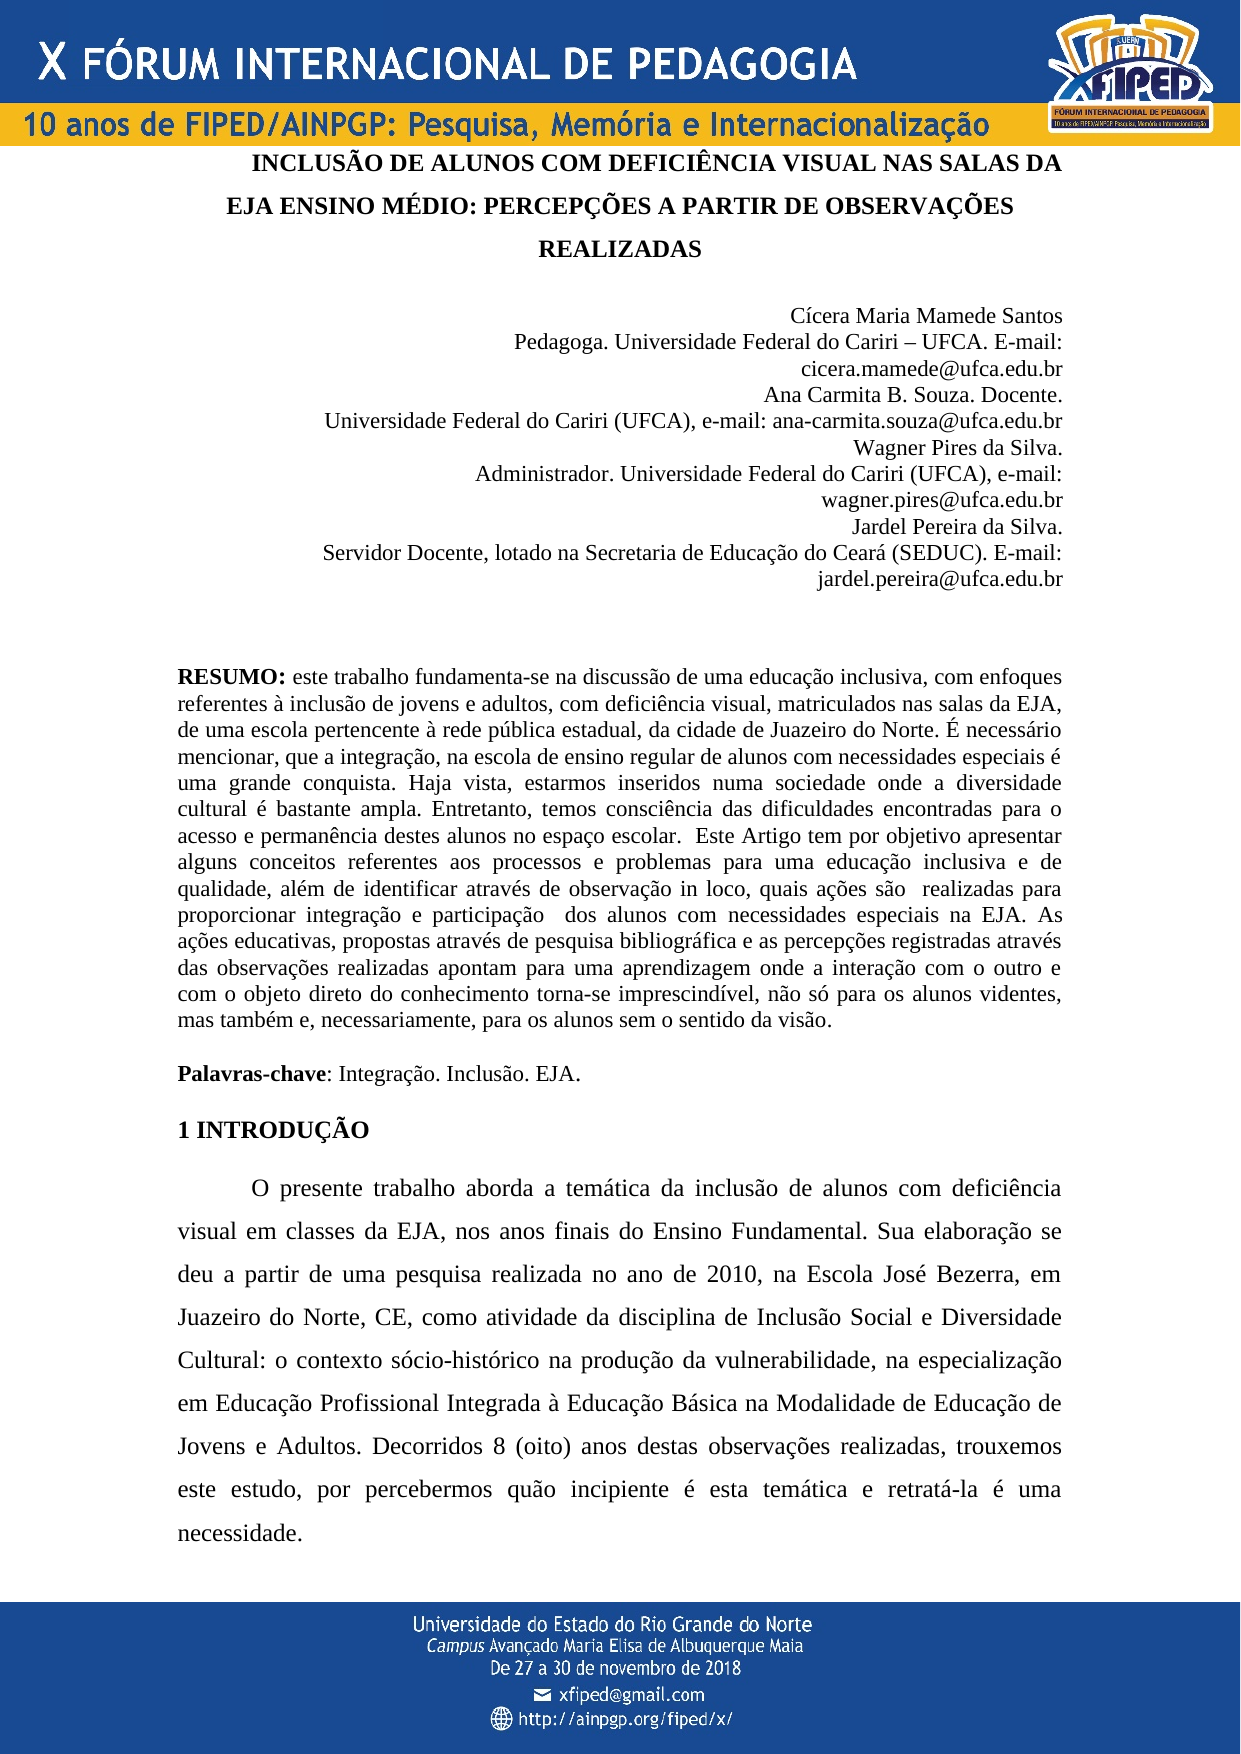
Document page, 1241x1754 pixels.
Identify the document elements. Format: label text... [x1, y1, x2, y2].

text Jardel Pereira da Silva. [177, 513, 1063, 539]
text Servidor Docente, lotado na Secretaria de Educação do Ceará (SEDUC). E-mail: jardel.pereira@ufca.edu.br [177, 539, 1063, 592]
text Cícera Maria Mamede Santos [177, 302, 1063, 328]
text Ana Carmita B. Souza. Docente. [177, 381, 1063, 407]
text Pedagoga. Universidade Federal do Cariri – UFCA. E-mail: cicera.mamede@ufca.edu.br [177, 328, 1063, 381]
text RESUMO: este trabalho fundamenta-se na discussão de uma educação inclusiva, com enfoques referentes à inclusão de jovens e adultos, com deficiência visual, matriculados nas salas da EJA, de uma escola pertencente à rede pública estadual, da cidade de Juazeiro do Norte. É necessário mencionar, que a integração, na escola de ensino regular de alunos com necessidades especiais é uma grande conquista. Haja vista, estarmos inseridos numa sociedade onde a diversidade cultural é bastante ampla. Entretanto, temos consciência das dificuldades encontradas para o acesso e permanência destes alunos no espaço escolar. Este Artigo tem por objetivo apresentar alguns conceitos referentes aos processos e problemas para uma educação inclusiva e de qualidade, além de identificar através de observação in loco, quais ações são realizadas para proporcionar integração e participação dos alunos com necessidades especiais na EJA. As ações educativas, propostas através de pesquisa bibliográfica e as percepções registradas através das observações realizadas apontam para uma aprendizagem onde a interação com o outro e com o objeto direto do conhecimento torna-se imprescindível, não só para os alunos videntes, mas também e, necessariamente, para os alunos sem o sentido da visão. [177, 661, 1063, 1033]
text Palavras-chave: Integração. Inclusão. EJA. [177, 1058, 1063, 1086]
text Wagner Pires da Silva. [177, 434, 1063, 460]
text O presente trabalho aborda a temática da inclusão de alunos com deficiência visual em classes da EJA, nos anos finais do Ensino Fundamental. Sua elaboração se deu a partir de uma pesquisa realizada no ano de 2010, na Escola José Bezerra, em Juazeiro do Norte, CE, como atividade da disciplina de Inclusão Social e Diversidade Cultural: o contexto sócio-histórico na produção da vulnerabilidade, na especialização em Educação Profissional Integrada à Educação Básica na Modalidade de Educação de Jovens e Adultos. Decorridos 8 (oito) anos destas observações realizadas, trouxemos este estudo, por percebermos quão incipiente é esta temática e retratá-la é uma necessidade. [177, 1173, 1063, 1546]
text Administrador. Universidade Federal do Cariri (UFCA), e-mail: wagner.pires@ufca.edu.br [177, 460, 1063, 513]
text Universidade Federal do Cariri (UFCA), e-mail: ana-carmita.souza@ufca.edu.br [177, 407, 1063, 434]
text INCLUSÃO DE ALUNOS COM DEFICIÊNCIA VISUAL NAS SALAS DA EJA ENSINO MÉDIO: PERCEPÇÕES A PARTIR DE OBSERVAÇÕES REALIZADAS [177, 148, 1063, 263]
text 1 INTRODUÇÃO [177, 1115, 1063, 1144]
